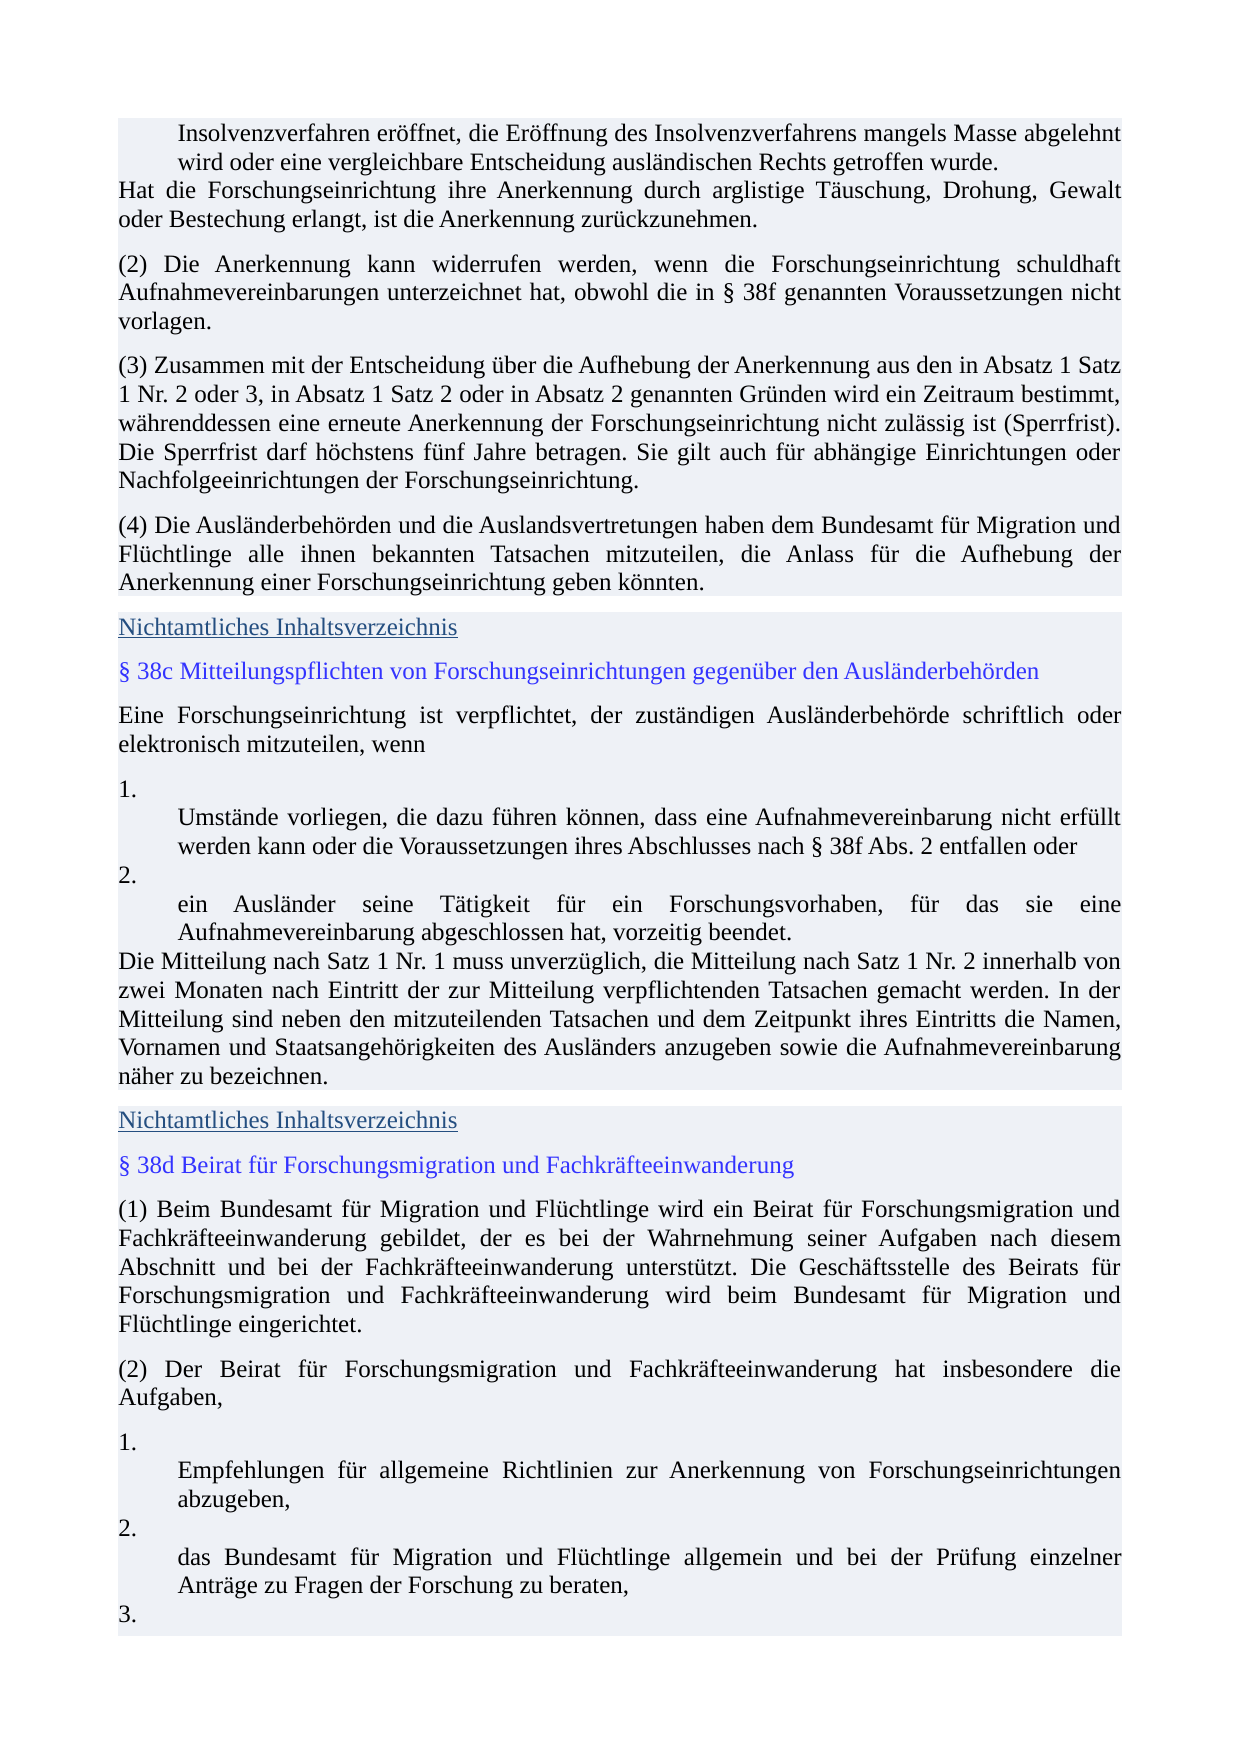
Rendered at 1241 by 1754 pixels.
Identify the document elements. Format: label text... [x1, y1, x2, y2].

list ein Ausländer seine Tätigkeit für ein Forschungsvorhaben, für das sie eine Aufnahmevereinbarung abgeschlossen hat, vorzeitig beendet. [177, 889, 1122, 946]
subtitle § 38c Mitteilungspflichten von Forschungseinrichtungen gegenüber den Ausländerbehörden [118, 656, 1122, 685]
text (1) Beim Bundesamt für Migration und Flüchtlinge wird ein Beirat für Forschungsmigration und Fachkräfteeinwanderung gebildet, der es bei der Wahrnehmung seiner Aufgaben nach diesem Abschnitt und bei der Fachkräfteeinwanderung unterstützt. Die Geschäftsstelle des Beirats für Forschungsmigration und Fachkräfteeinwanderung wird beim Bundesamt für Migration und Flüchtlinge eingerichtet. [118, 1194, 1122, 1338]
subtitle § 38d Beirat für Forschungsmigration und Fachkräfteeinwanderung [118, 1150, 1122, 1179]
text (3) Zusammen mit der Entscheidung über die Aufhebung der Anerkennung aus den in Absatz 1 Satz 1 Nr. 2 oder 3, in Absatz 1 Satz 2 oder in Absatz 2 genannten Gründen wird ein Zeitraum bestimmt, währenddessen eine erneute Anerkennung der Forschungseinrichtung nicht zulässig ist (Sperrfrist). Die Sperrfrist darf höchstens fünf Jahre betragen. Sie gilt auch für abhängige Einrichtungen oder Nachfolgeeinrichtungen der Forschungseinrichtung. [118, 351, 1122, 494]
list Insolvenzverfahren eröffnet, die Eröffnung des Insolvenzverfahrens mangels Masse abgelehnt wird oder eine vergleichbare Entscheidung ausländischen Rechts getroffen wurde. [177, 118, 1122, 176]
text Hat die Forschungseinrichtung ihre Anerkennung durch arglistige Täuschung, Drohung, Gewalt oder Bestechung erlangt, ist die Anerkennung zurückzunehmen. [118, 176, 1122, 233]
list Umstände vorliegen, die dazu führen können, dass eine Aufnahmevereinbarung nicht erfüllt werden kann oder die Voraussetzungen ihres Abschlusses nach § 38f Abs. 2 entfallen oder [177, 802, 1122, 860]
subtitle 2. [118, 860, 1122, 889]
subtitle 1. [118, 774, 1122, 802]
text Die Mitteilung nach Satz 1 Nr. 1 muss unverzüglich, die Mitteilung nach Satz 1 Nr. 2 innerhalb von zwei Monaten nach Eintritt der zur Mitteilung verpflichtenden Tatsachen gemacht werden. In der Mitteilung sind neben den mitzuteilenden Tatsachen und dem Zeitpunkt ihres Eintritts die Namen, Vornamen und Staatsangehörigkeiten des Ausländers anzugeben sowie die Aufnahmevereinbarung näher zu bezeichnen. [118, 946, 1122, 1090]
subtitle 3. [118, 1599, 1122, 1628]
text (4) Die Ausländerbehörden und die Auslandsvertretungen haben dem Bundesamt für Migration und Flüchtlinge alle ihnen bekannten Tatsachen mitzuteilen, die Anlass für die Aufhebung der Anerkennung einer Forschungseinrichtung geben könnten. [118, 510, 1122, 596]
text Nichtamtliches Inhaltsverzeichnis [118, 612, 1122, 641]
subtitle 1. [118, 1427, 1122, 1456]
text Nichtamtliches Inhaltsverzeichnis [118, 1106, 1122, 1134]
list Empfehlungen für allgemeine Richtlinien zur Anerkennung von Forschungseinrichtungen abzugeben, [177, 1456, 1122, 1513]
text (2) Der Beirat für Forschungsmigration und Fachkräfteeinwanderung hat insbesondere die Aufgaben, [118, 1354, 1122, 1411]
subtitle 2. [118, 1513, 1122, 1542]
text (2) Die Anerkennung kann widerrufen werden, wenn die Forschungseinrichtung schuldhaft Aufnahmevereinbarungen unterzeichnet hat, obwohl die in § 38f genannten Voraussetzungen nicht vorlagen. [118, 249, 1122, 335]
list das Bundesamt für Migration und Flüchtlinge allgemein und bei der Prüfung einzelner Anträge zu Fragen der Forschung zu beraten, [177, 1542, 1122, 1599]
text Eine Forschungseinrichtung ist verpflichtet, der zuständigen Ausländerbehörde schriftlich oder elektronisch mitzuteilen, wenn [118, 701, 1122, 758]
